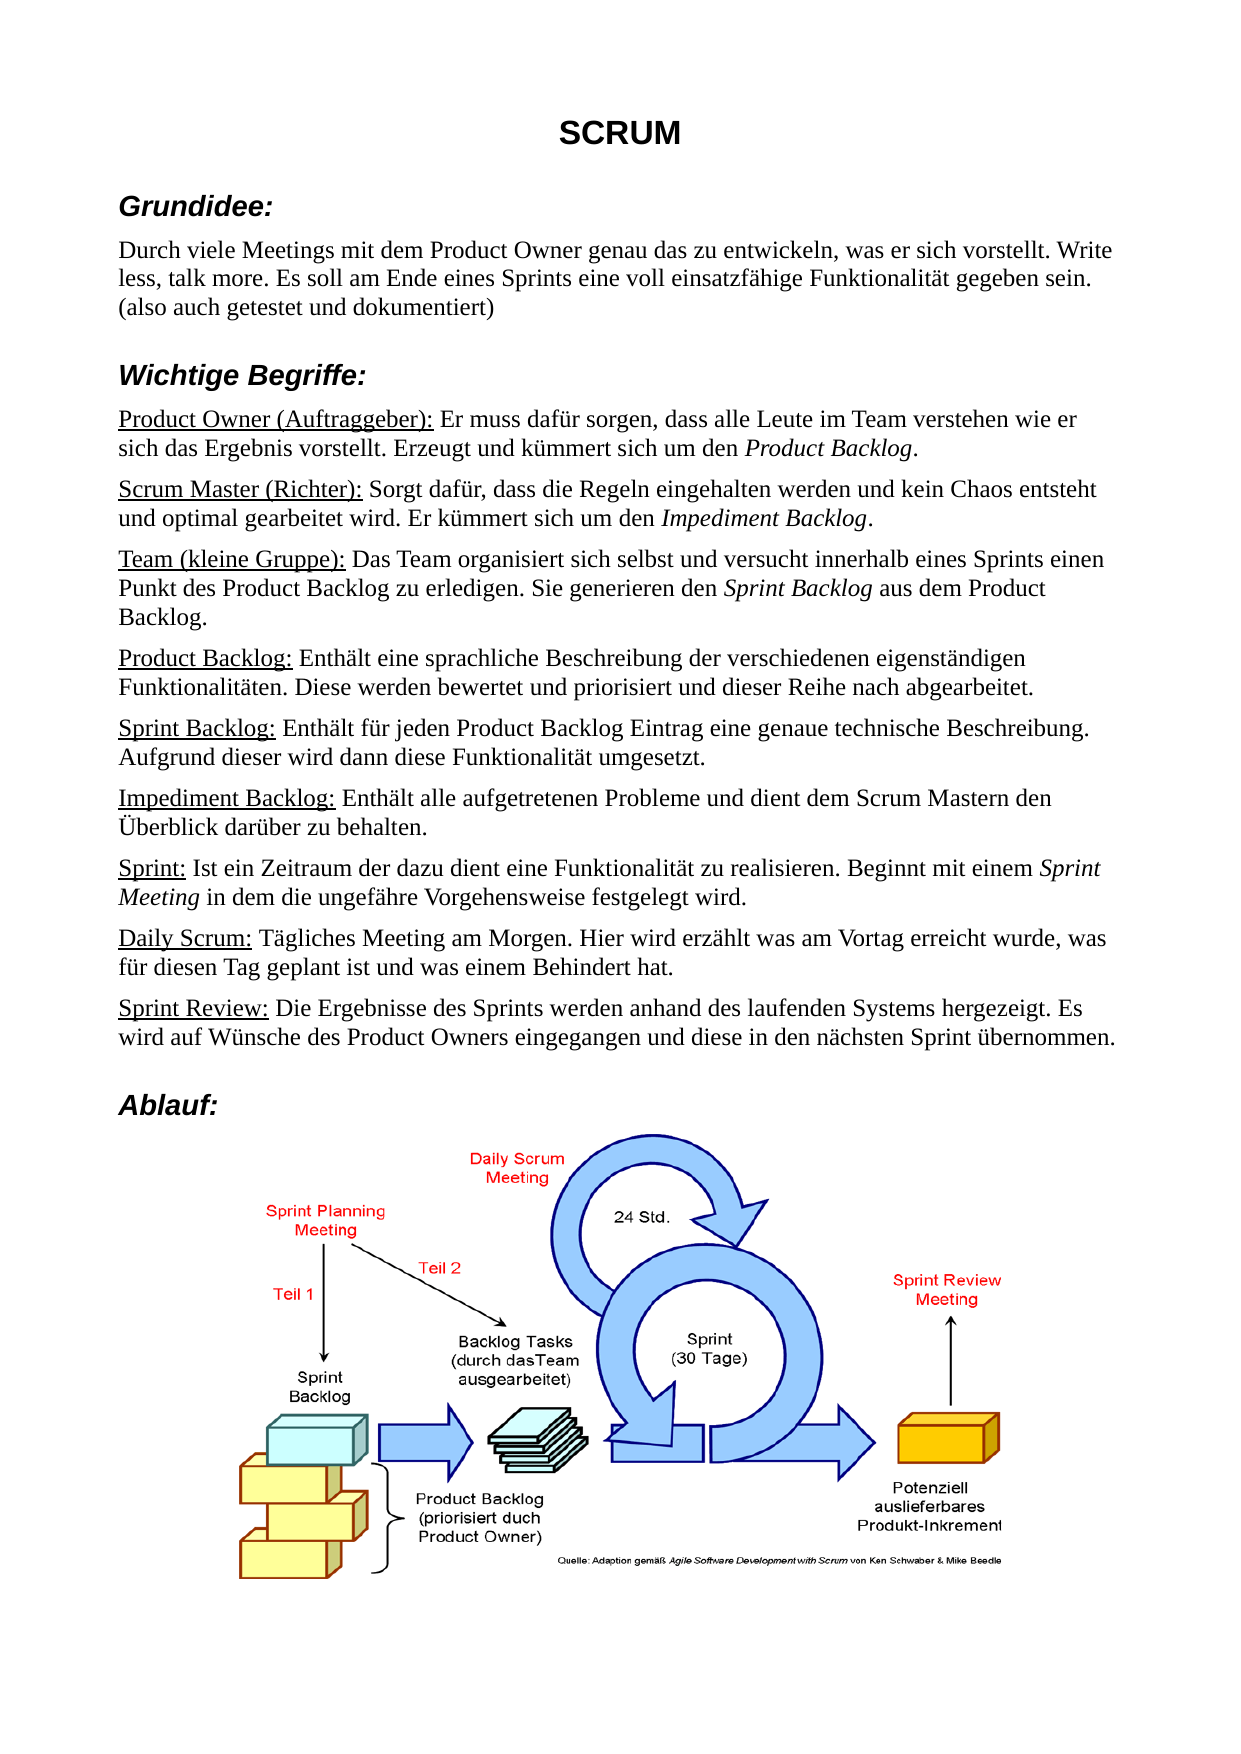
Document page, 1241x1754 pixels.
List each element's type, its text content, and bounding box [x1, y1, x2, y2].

text Daily Scrum: Tägliches Meeting am Morgen. Hier wird erzählt was am Vortag erreicht wurde, was für diesen Tag geplant ist und was einem Behindert hat. [118, 923, 1122, 981]
subtitle Ablauf: [118, 1088, 1122, 1122]
text Sprint Backlog: Enthält für jeden Product Backlog Eintrag eine genaue technische Beschreibung. Aufgrund dieser wird dann diese Funktionalität umgesetzt. [118, 713, 1122, 771]
text Team (kleine Gruppe): Das Team organisiert sich selbst und versucht innerhalb eines Sprints einen Punkt des Product Backlog zu erledigen. Sie generieren den Sprint Backlog aus dem Product Backlog. [118, 544, 1122, 631]
text Sprint Review: Die Ergebnisse des Sprints werden anhand des laufenden Systems hergezeigt. Es wird auf Wünsche des Product Owners eingegangen und diese in den nächsten Sprint übernommen. [118, 993, 1122, 1051]
subtitle Grundidee: [118, 189, 1122, 222]
text Sprint: Ist ein Zeitraum der dazu dient eine Funktionalität zu realisieren. Beginnt mit einem Sprint Meeting in dem die ungefähre Vorgehensweise festgelegt wird. [118, 853, 1122, 911]
subtitle Wichtige Begriffe: [118, 358, 1122, 392]
text Impediment Backlog: Enthält alle aufgetretenen Probleme und dient dem Scrum Mastern den Überblick darüber zu behalten. [118, 783, 1122, 841]
text Scrum Master (Richter): Sorgt dafür, dass die Regeln eingehalten werden und kein Chaos entsteht und optimal gearbeitet wird. Er kümmert sich um den Impediment Backlog. [118, 474, 1122, 532]
text Durch viele Meetings mit dem Product Owner genau das zu entwickeln, was er sich vorstellt. Write less, talk more. Es soll am Ende eines Sprints eine voll einsatzfähige Funktionalität gegeben sein. (also auch getestet und dokumentiert) [118, 235, 1122, 321]
picture [239, 1134, 1002, 1579]
text Product Owner (Auftraggeber): Er muss dafür sorgen, dass alle Leute im Team verstehen wie er sich das Ergebnis vorstellt. Erzeugt und kümmert sich um den Product Backlog. [118, 404, 1122, 462]
subtitle SCRUM [118, 112, 1122, 151]
text Product Backlog: Enthält eine sprachliche Beschreibung der verschiedenen eigenständigen Funktionalitäten. Diese werden bewertet und priorisiert und dieser Reihe nach abgearbeitet. [118, 643, 1122, 701]
